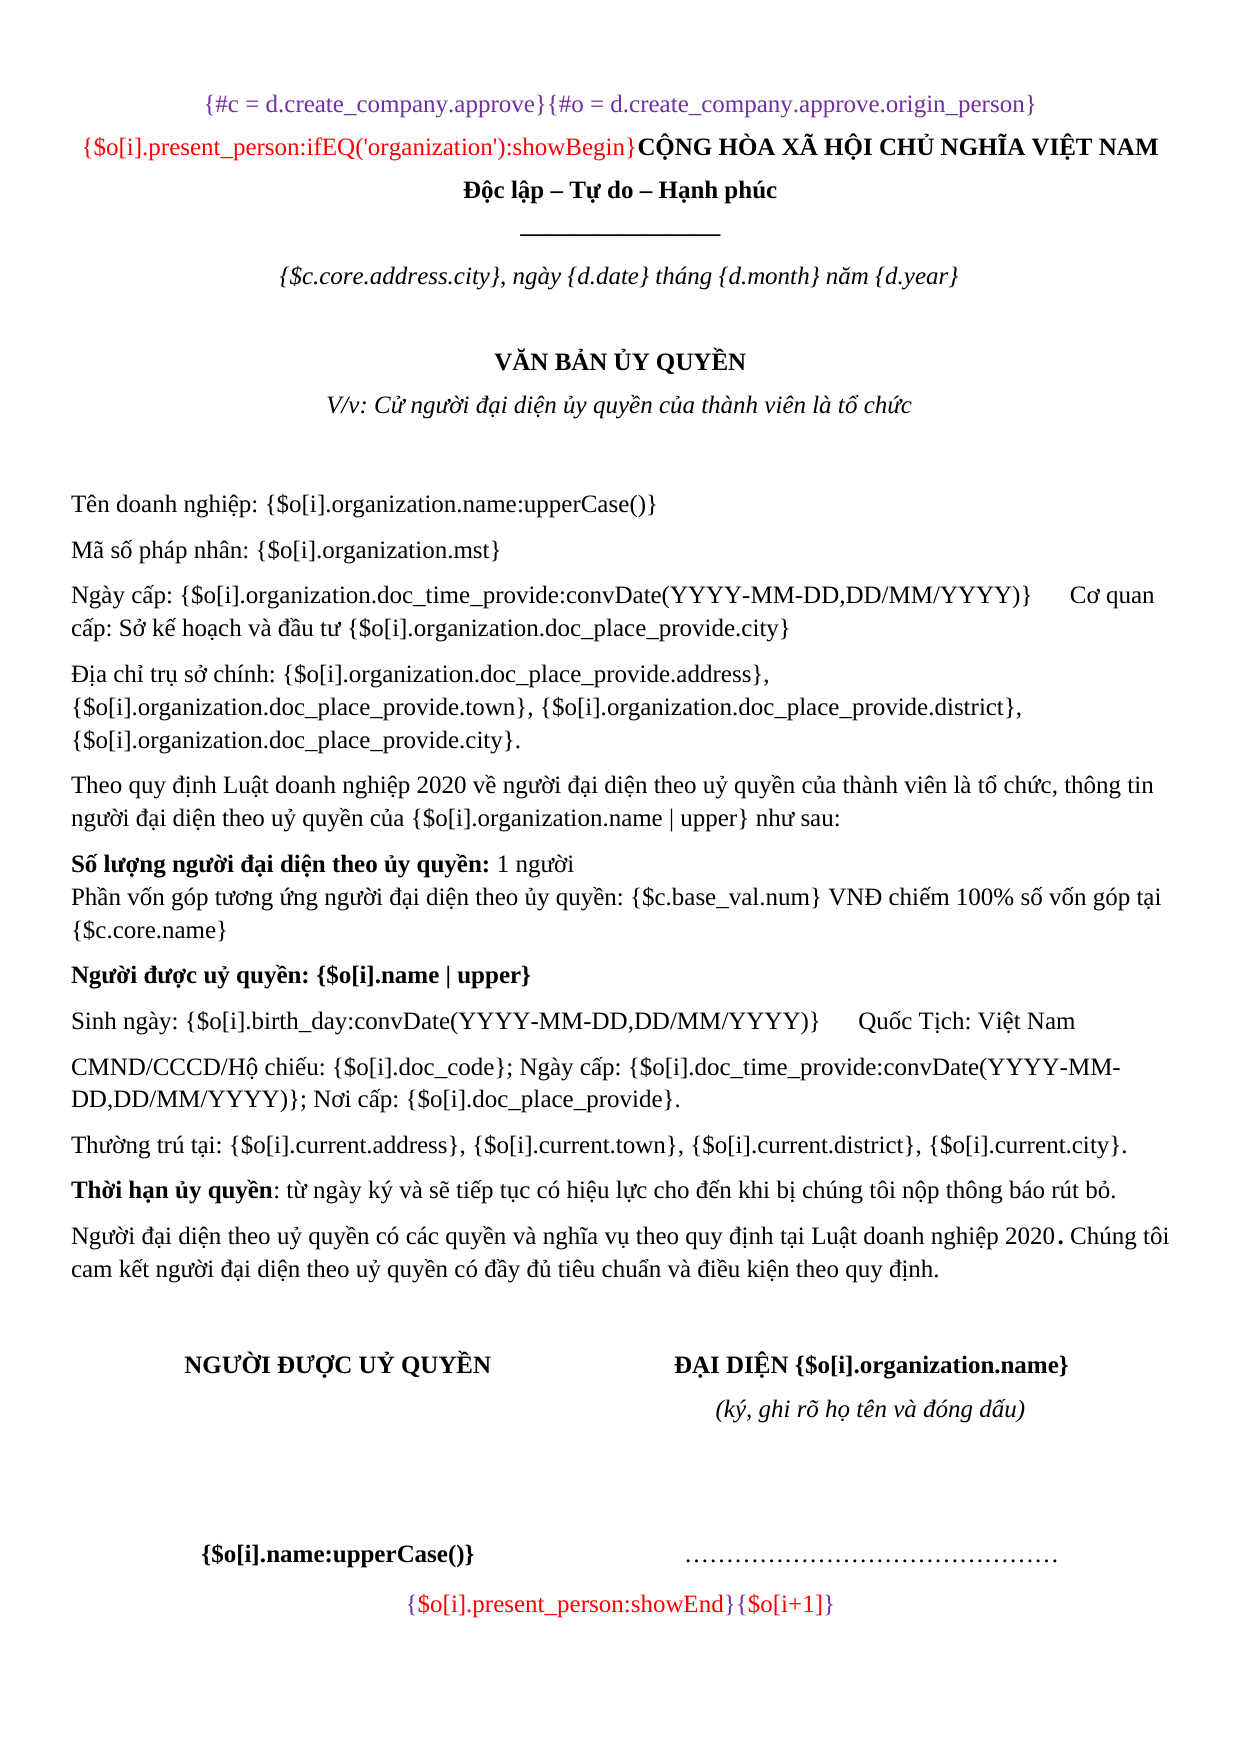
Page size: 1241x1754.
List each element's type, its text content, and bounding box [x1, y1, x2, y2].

text Theo quy định Luật doanh nghiệp 2020 về người đại diện theo uỷ quyền của thành viên là tổ chức, thông tin người đại diện theo uỷ quyền của {$o[i].organization.name | upper} như sau: [71, 770, 1169, 832]
text Số lượng người đại diện theo ủy quyền: 1 người Phần vốn góp tương ứng người đại diện theo ủy quyền: {$c.base_val.num} VNĐ chiếm 100% số vốn góp tại {$c.core.name} [71, 849, 1169, 944]
table_header ĐẠI DIỆN {$o[i].organization.name} (ký, ghi rõ họ tên và đóng dấu) [605, 1343, 1138, 1531]
text Thời hạn ủy quyền: từ ngày ký và sẽ tiếp tục có hiệu lực cho đến khi bị chúng tôi nộp thông báo rút bỏ. [71, 1176, 1169, 1204]
text Người được uỷ quyền: {$o[i].name | upper} [71, 961, 1169, 989]
text Sinh ngày: {$o[i].birth_day:convDate(YYYY-MM-DD,DD/MM/YYYY)} Quốc Tịch: Việt Nam [71, 1006, 1169, 1035]
text Tên doanh nghiệp: {$o[i].organization.name:upperCase()} [71, 489, 1169, 518]
text Ngày cấp: {$o[i].organization.doc_time_provide:convDate(YYYY-MM-DD,DD/MM/YYYY)} Cơ quan cấp: Sở kế hoạch và đầu tư {$o[i].organization.doc_place_provide.city} [71, 580, 1169, 642]
text Thường trú tại: {$o[i].current.address}, {$o[i].current.town}, {$o[i].current.district}, {$o[i].current.city}. [71, 1130, 1169, 1159]
text Mã số pháp nhân: {$o[i].organization.mst} [71, 535, 1169, 563]
table_cell ……………………………………… [605, 1531, 1138, 1589]
text CMND/CCCD/Hộ chiếu: {$o[i].doc_code}; Ngày cấp: {$o[i].doc_time_provide:convDate(YYYY-MM-DD,DD/MM/YYYY)}; Nơi cấp: {$o[i].doc_place_provide}. [71, 1052, 1169, 1113]
text Người đại diện theo uỷ quyền có các quyền và nghĩa vụ theo quy định tại Luật doanh nghiệp 2020. Chúng tôi cam kết người đại diện theo uỷ quyền có đầy đủ tiêu chuẩn và điều kiện theo quy định. [71, 1221, 1169, 1283]
text Địa chỉ trụ sở chính: {$o[i].organization.doc_place_provide.address}, {$o[i].organization.doc_place_provide.town}, {$o[i].organization.doc_place_provide.district}, {$o[i].organization.doc_place_provide.city}. [71, 659, 1169, 754]
table_header NGƯỜI ĐƯỢC UỶ QUYỀN [71, 1343, 604, 1531]
text VĂN BẢN ỦY QUYỀN V/v: Cử người đại diện ủy quyền của thành viên là tổ chức [71, 347, 1169, 419]
text {$c.core.address.city}, ngày {d.date} tháng {d.month} năm {d.year} [71, 261, 1169, 290]
text {$o[i].present_person:showEnd}{$o[i+1]} [71, 1589, 1169, 1618]
table_cell {$o[i].name:upperCase()} [71, 1531, 604, 1589]
text {#c = d.create_company.approve}{#o = d.create_company.approve.origin_person}{$o[i].present_person:ifEQ('organization'):showBegin}CỘNG HÒA XÃ HỘI CHỦ NGHĨA VIỆT NAM Độc lập – Tự do – Hạnh phúc ———————— [71, 89, 1169, 247]
